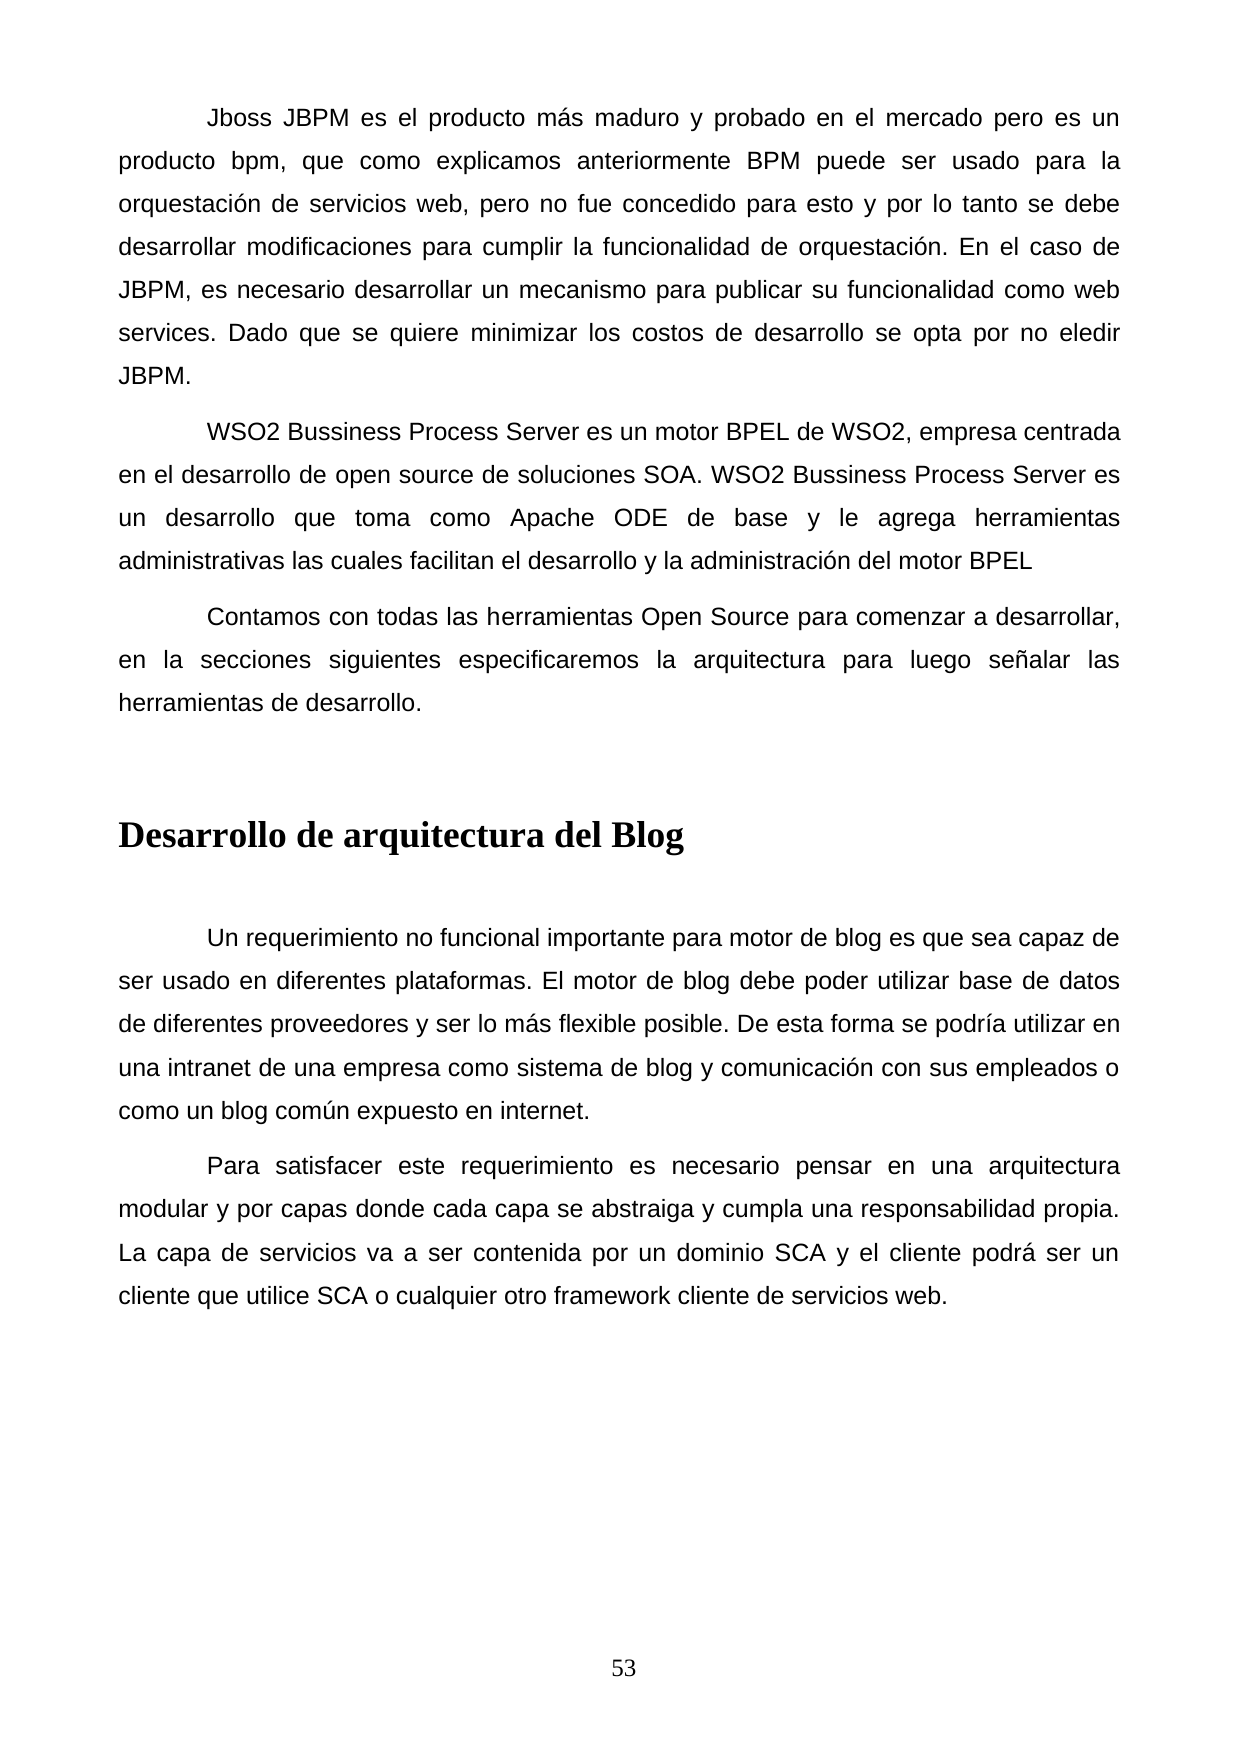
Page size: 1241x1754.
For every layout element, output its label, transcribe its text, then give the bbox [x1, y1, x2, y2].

text Jboss JBPM es el producto más maduro y probado en el mercado pero es un producto bpm, que como explicamos anteriormente BPM puede ser usado para la orquestación de servicios web, pero no fue concedido para esto y por lo tanto se debe desarrollar modificaciones para cumplir la funcionalidad de orquestación. En el caso de JBPM, es necesario desarrollar un mecanismo para publicar su funcionalidad como web services. Dado que se quiere minimizar los costos de desarrollo se opta por no eledir JBPM. [118, 103, 1122, 390]
text Contamos con todas las herramientas Open Source para comenzar a desarrollar, en la secciones siguientes especificaremos la arquitectura para luego señalar las herramientas de desarrollo. [118, 602, 1122, 717]
text Para satisfacer este requerimiento es necesario pensar en una arquitectura modular y por capas donde cada capa se abstraiga y cumpla una responsabilidad propia. La capa de servicios va a ser contenida por un dominio SCA y el cliente podrá ser un cliente que utilice SCA o cualquier otro framework cliente de servicios web. [118, 1151, 1122, 1309]
subtitle Desarrollo de arquitectura del Blog [118, 812, 1122, 855]
text Un requerimiento no funcional importante para motor de blog es que sea capaz de ser usado en diferentes plataformas. El motor de blog debe poder utilizar base de datos de diferentes proveedores y ser lo más flexible posible. De esta forma se podría utilizar en una intranet de una empresa como sistema de blog y comunicación con sus empleados o como un blog común expuesto en internet. [118, 923, 1122, 1124]
text WSO2 Bussiness Process Server es un motor BPEL de WSO2, empresa centrada en el desarrollo de open source de soluciones SOA. WSO2 Bussiness Process Server es un desarrollo que toma como Apache ODE de base y le agrega herramientas administrativas las cuales facilitan el desarrollo y la administración del motor BPEL [118, 417, 1122, 575]
